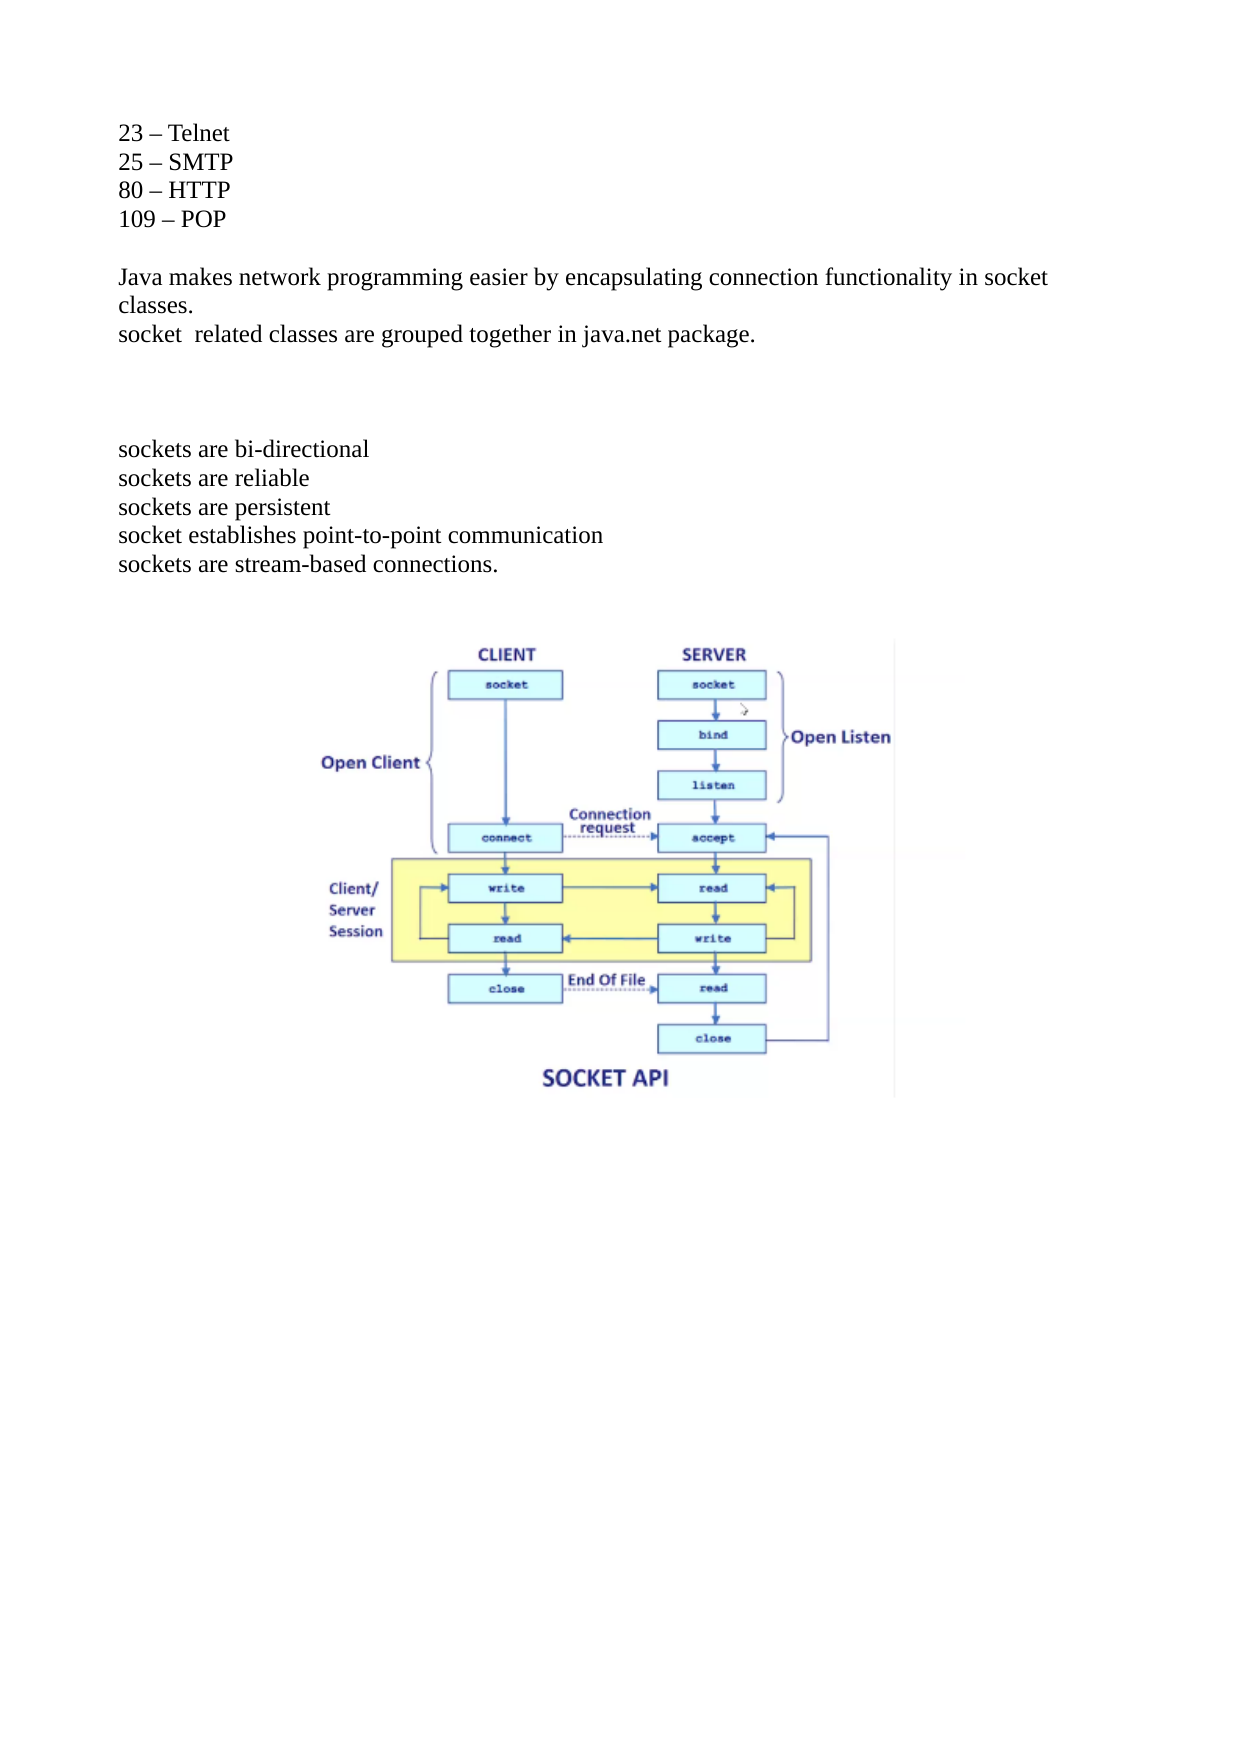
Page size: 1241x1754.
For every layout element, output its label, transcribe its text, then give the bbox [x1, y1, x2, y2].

text sockets are stream-based connections. [118, 549, 1122, 578]
text 80 – HTTP [118, 176, 1122, 204]
text Java makes network programming easier by encapsulating connection functionality in socket classes. [118, 262, 1122, 319]
text socket establishes point-to-point communication [118, 521, 1122, 549]
text 23 – Telnet [118, 118, 1122, 147]
text socket related classes are grouped together in java.net package. [118, 319, 1122, 348]
text 109 – POP [118, 204, 1122, 233]
text 25 – SMTP [118, 147, 1122, 176]
text sockets are bi-directional [118, 434, 1122, 463]
text sockets are persistent [118, 492, 1122, 521]
text sockets are reliable [118, 463, 1122, 492]
picture [274, 606, 966, 1162]
